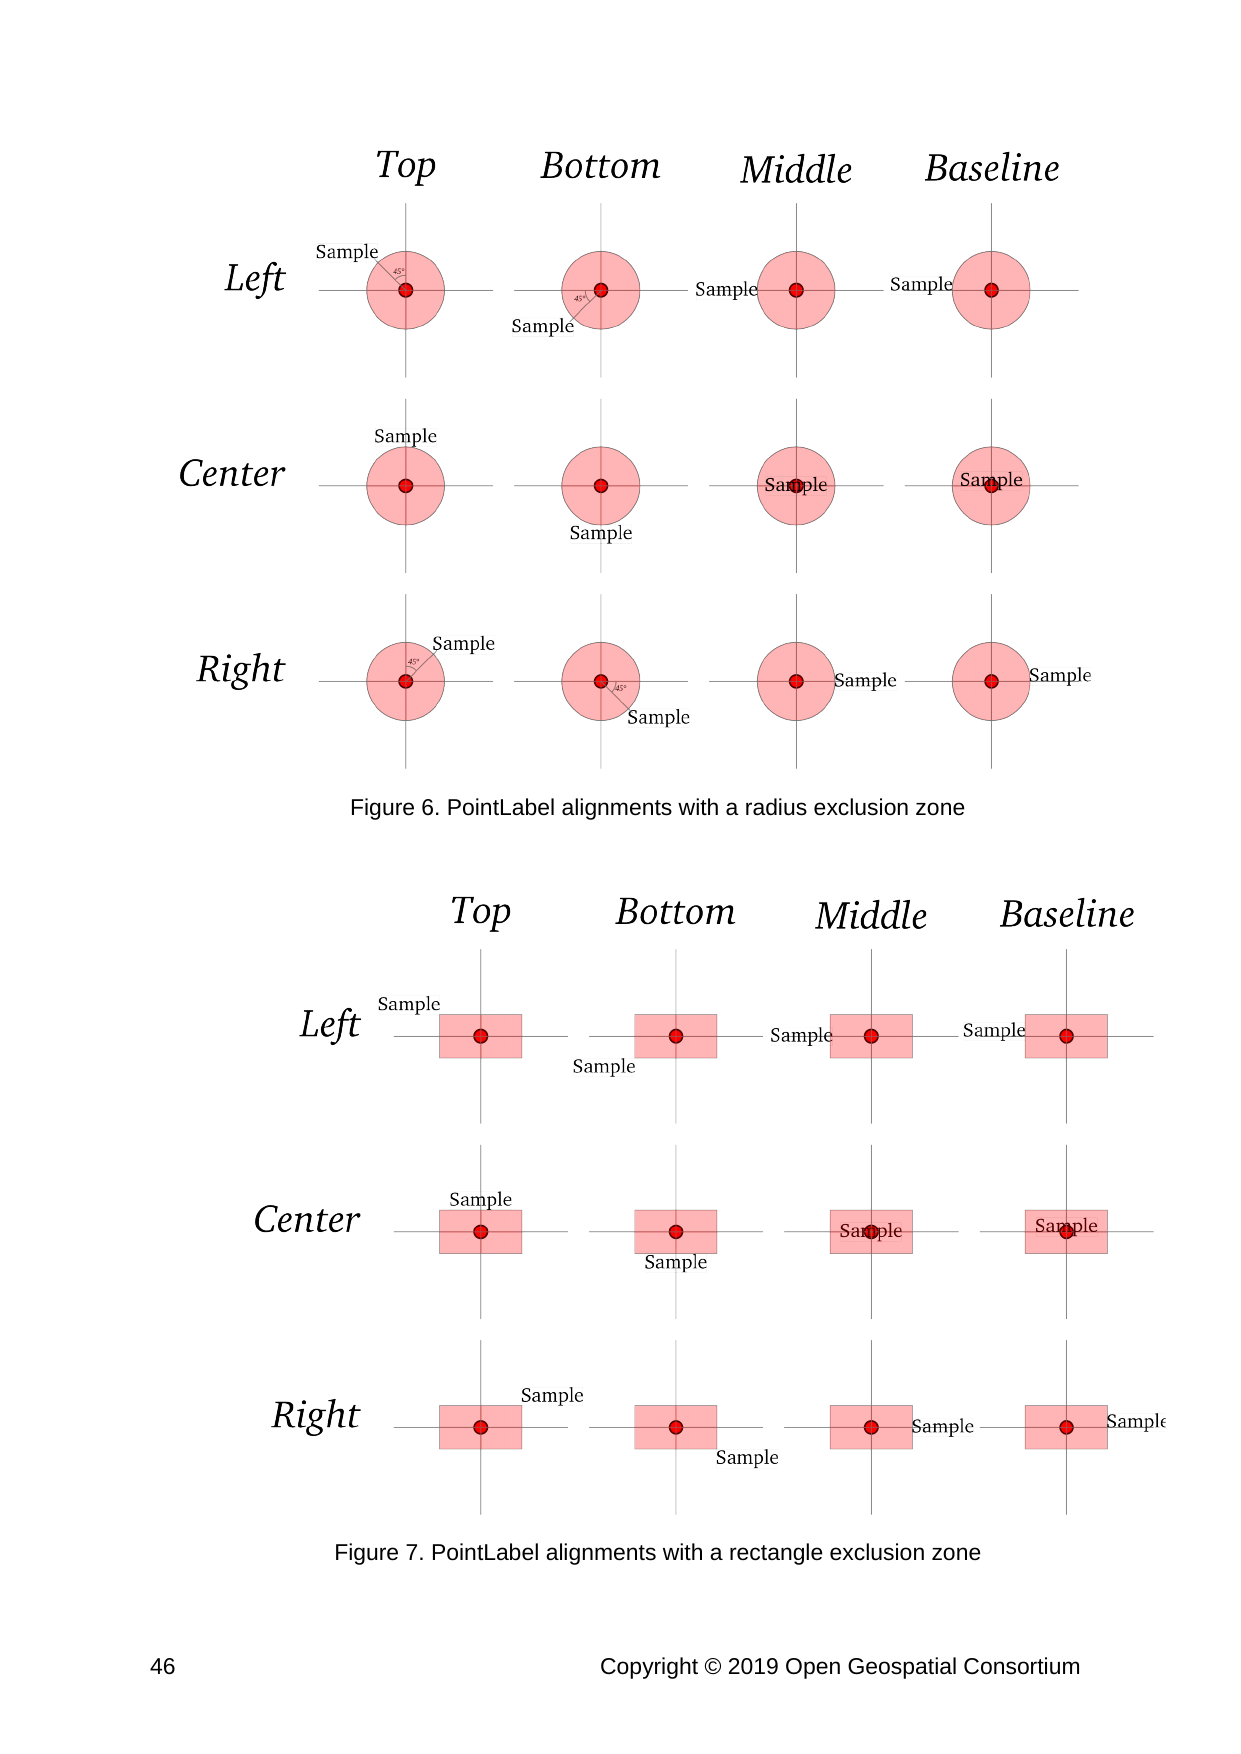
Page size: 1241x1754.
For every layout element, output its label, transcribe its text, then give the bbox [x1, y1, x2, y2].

picture [225, 895, 1166, 1515]
picture [150, 150, 1091, 769]
text Figure 6. PointLabel alignments with a radius exclusion zone [150, 793, 1090, 820]
text Figure 7. PointLabel alignments with a rectangle exclusion zone [150, 1539, 1090, 1565]
